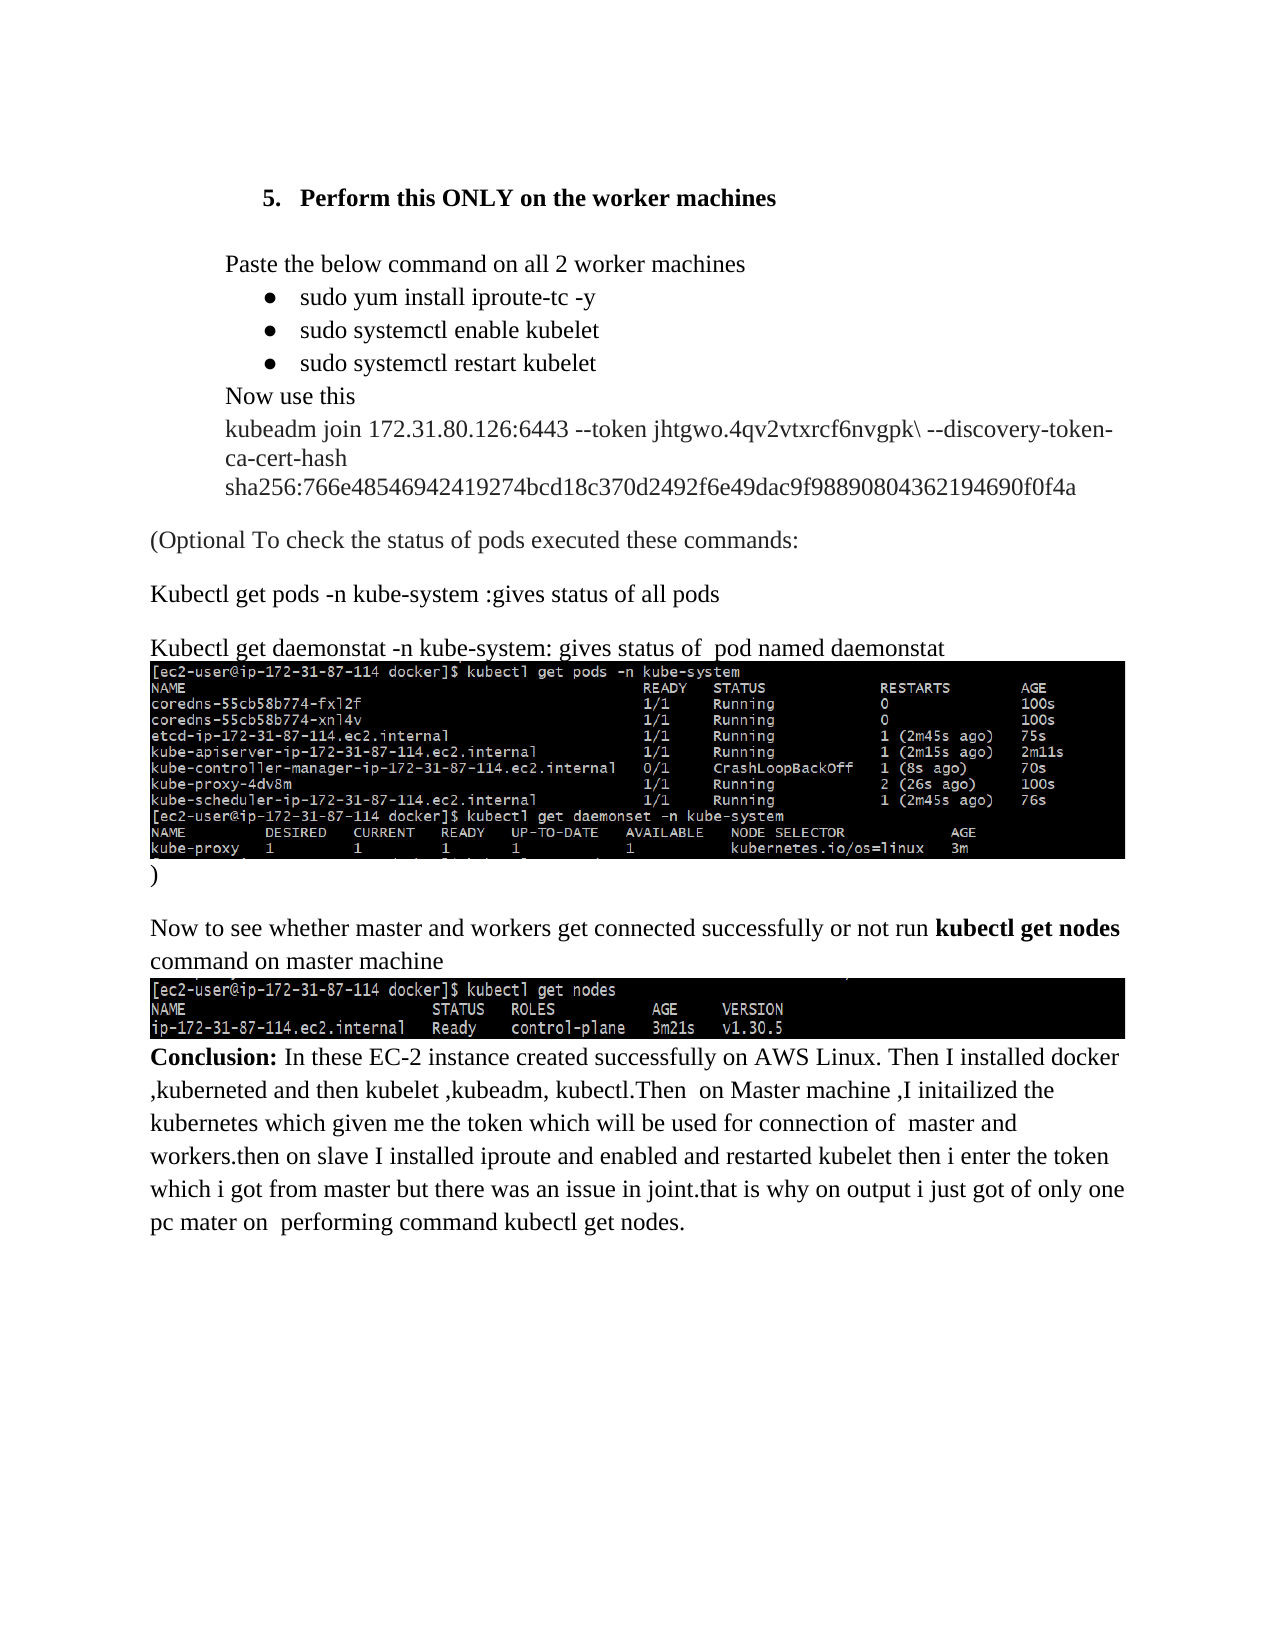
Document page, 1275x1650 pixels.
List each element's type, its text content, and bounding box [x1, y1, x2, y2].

list sudo systemctl restart kubelet [262, 348, 1125, 377]
text Paste the below command on all 2 worker machines [150, 249, 1125, 278]
text pc mater on performing command kubectl get nodes. [150, 1207, 1125, 1236]
text Conclusion: In these EC-2 instance created successfully on AWS Linux. Then I installed docker ,kuberneted and then kubelet ,kubeadm, kubectl.Then on Master machine ,I initailized the kubernetes which given me the token which will be used for connection of master and workers.then on slave I installed iproute and enabled and restarted kubelet then i enter the token which i got from master but there was an issue in joint.that is why on output i just got of only one [150, 1042, 1125, 1203]
picture [150, 978, 1125, 1039]
text ) [150, 859, 1125, 888]
text Now use this [150, 381, 1125, 410]
list sudo systemctl enable kubelet [262, 315, 1125, 344]
picture [150, 661, 1125, 859]
text Kubectl get pods -n kube-system :gives status of all pods [150, 579, 1125, 608]
list sudo yum install iproute-tc -y [262, 282, 1125, 311]
text Now to see whether master and workers get connected successfully or not run kubectl get nodes command on master machine [150, 913, 1125, 974]
text Kubectl get daemonstat -n kube-system: gives status of pod named daemonstat [150, 633, 1125, 661]
text (Optional To check the status of pods executed these commands: [150, 525, 1125, 554]
list Perform this ONLY on the worker machines [262, 183, 1125, 212]
text kubeadm join 172.31.80.126:6443 --token jhtgwo.4qv2vtxrcf6nvgpk\ --discovery-token-ca-cert-hash sha256:766e48546942419274bcd18c370d2492f6e49dac9f98890804362194690f0f4a [225, 414, 1125, 500]
